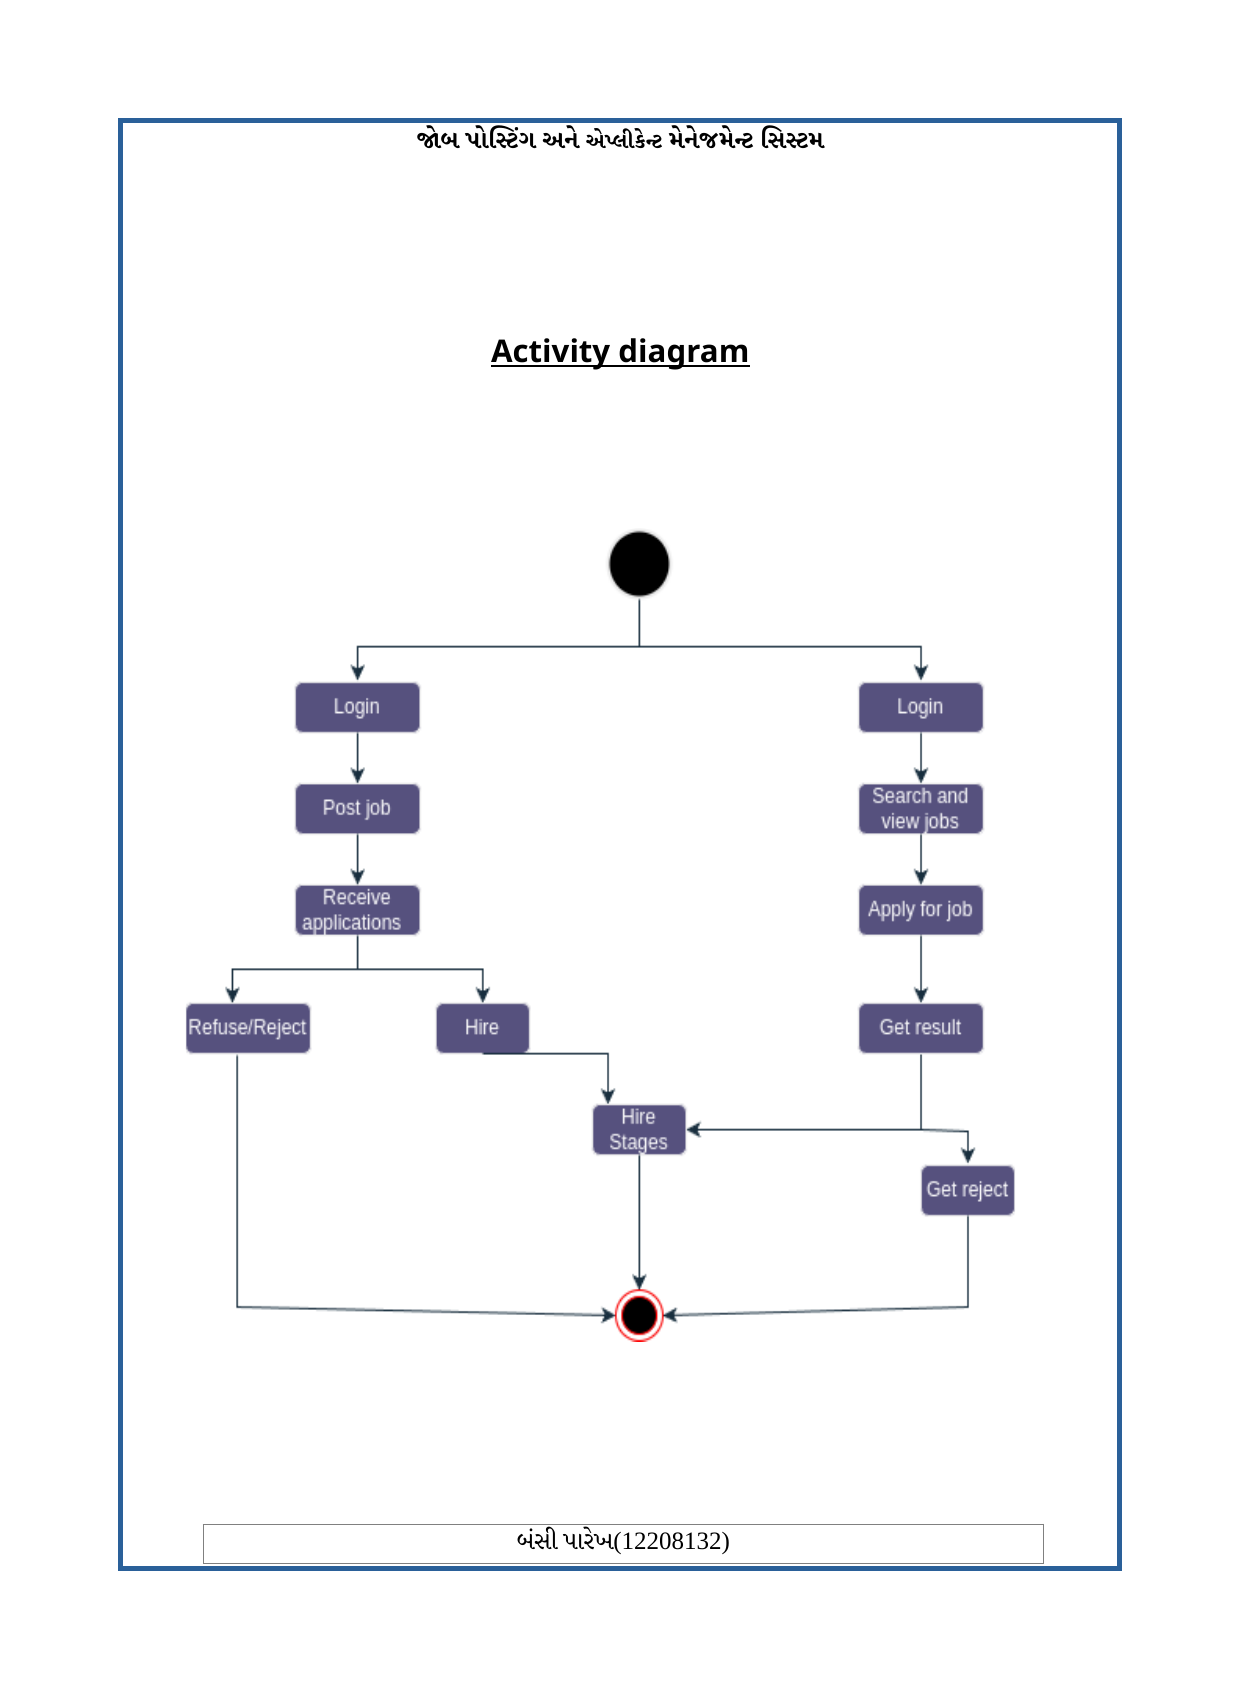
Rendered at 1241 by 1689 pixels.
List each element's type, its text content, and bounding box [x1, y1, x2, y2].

text Activity diagram [126, 329, 1114, 372]
picture [185, 528, 1016, 1342]
